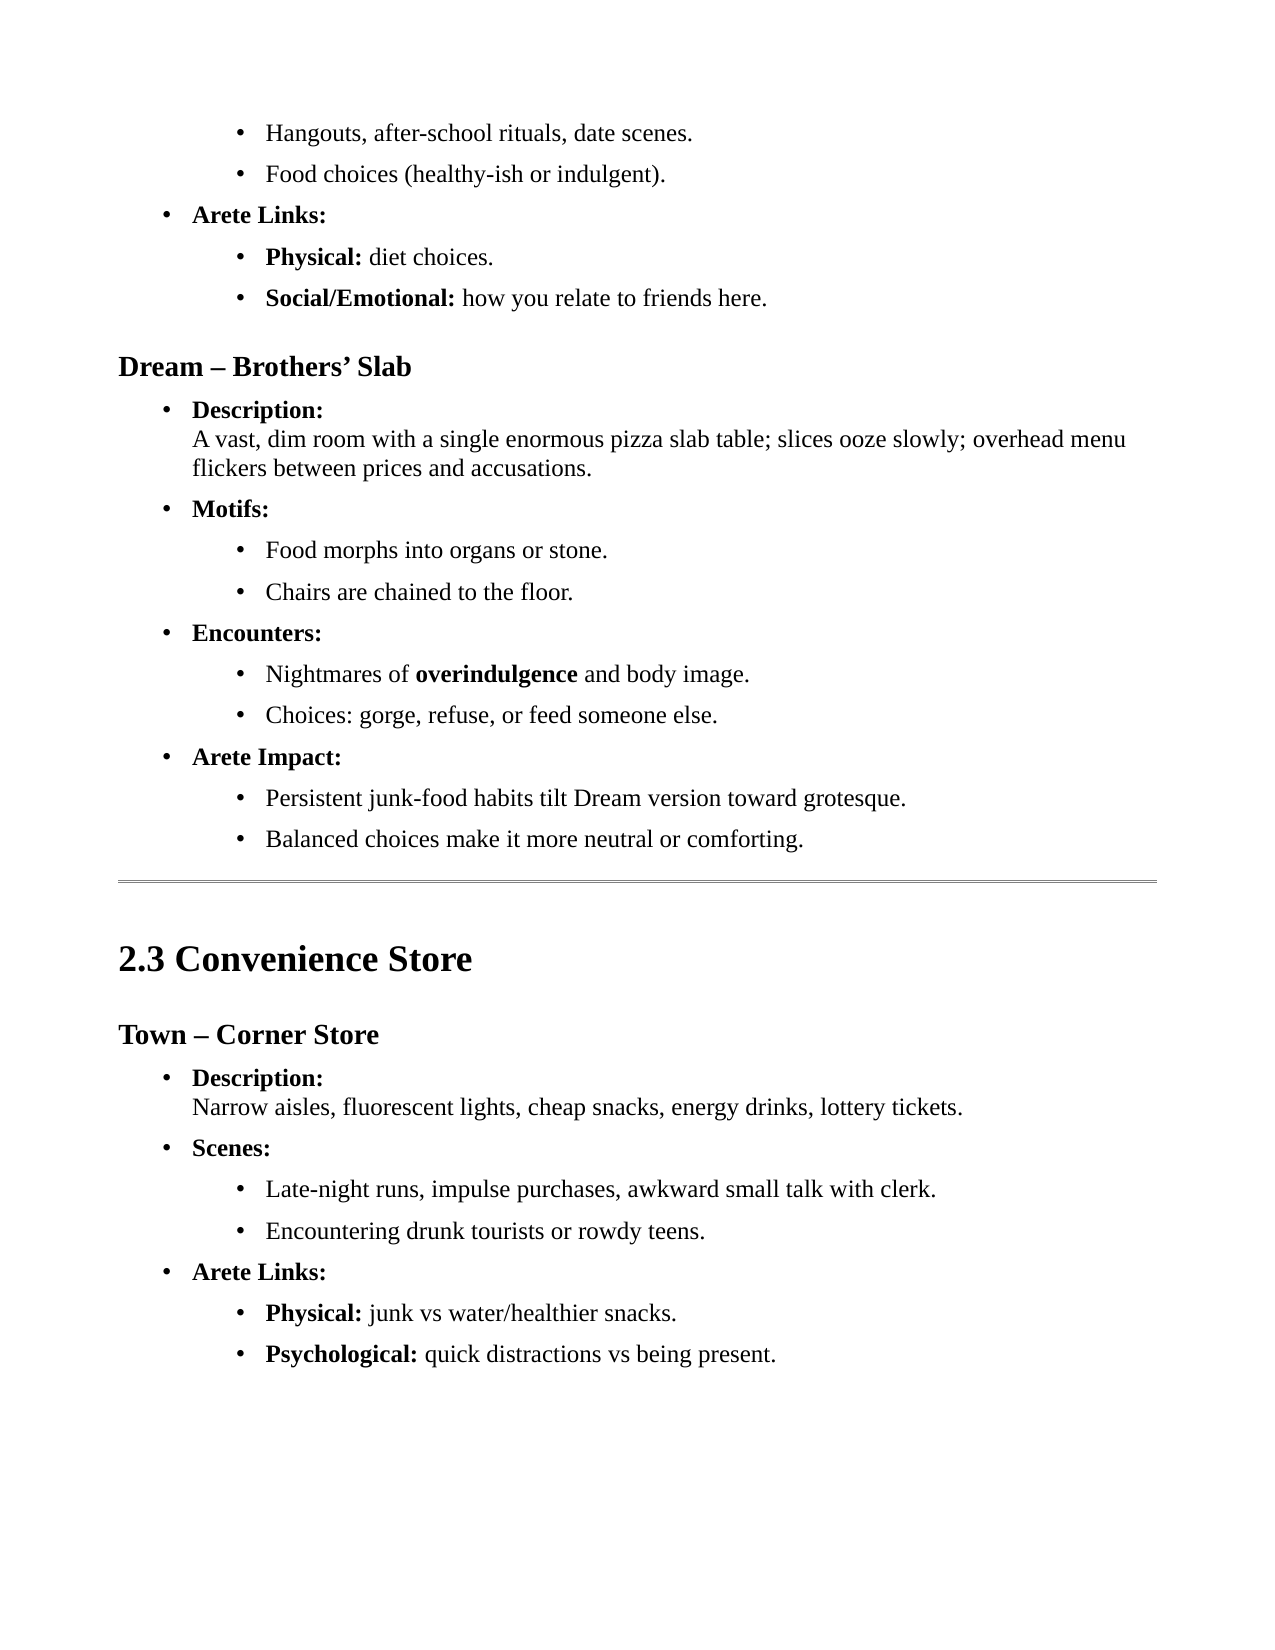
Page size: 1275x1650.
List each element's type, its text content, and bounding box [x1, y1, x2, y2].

list Late-night runs, impulse purchases, awkward small talk with clerk. [236, 1174, 1157, 1203]
list Persistent junk-food habits tilt Dream version toward grotesque. [236, 783, 1157, 812]
subtitle 2.3 Convenience Store [118, 937, 1157, 980]
list Description: A vast, dim room with a single enormous pizza slab table; slices ooze slowly; overhead menu flickers between prices and accusations. [162, 395, 1157, 482]
list Arete Links: [162, 1257, 1157, 1286]
subtitle Town – Corner Store [118, 1017, 1157, 1051]
list Balanced choices make it more neutral or comforting. [236, 824, 1157, 853]
list Psychological: quick distractions vs being present. [236, 1339, 1157, 1368]
list Chairs are chained to the floor. [236, 577, 1157, 605]
list Arete Impact: [162, 742, 1157, 770]
list Arete Links: [162, 201, 1157, 229]
list Description: Narrow aisles, fluorescent lights, cheap snacks, energy drinks, lottery tickets. [162, 1063, 1157, 1121]
list Food morphs into organs or stone. [236, 535, 1157, 564]
list Nightmares of overindulgence and body image. [236, 659, 1157, 688]
list Encountering drunk tourists or rowdy teens. [236, 1216, 1157, 1244]
list Motifs: [162, 494, 1157, 523]
list Scenes: [162, 1133, 1157, 1162]
list Social/Emotional: how you relate to friends here. [236, 283, 1157, 312]
list Physical: diet choices. [236, 242, 1157, 271]
subtitle Dream – Brothers’ Slab [118, 349, 1157, 383]
list Hangouts, after-school rituals, date scenes. [236, 118, 1157, 147]
list Encounters: [162, 618, 1157, 647]
list Food choices (healthy-ish or indulgent). [236, 159, 1157, 188]
list Physical: junk vs water/healthier snacks. [236, 1298, 1157, 1327]
list Choices: gorge, refuse, or feed someone else. [236, 700, 1157, 729]
